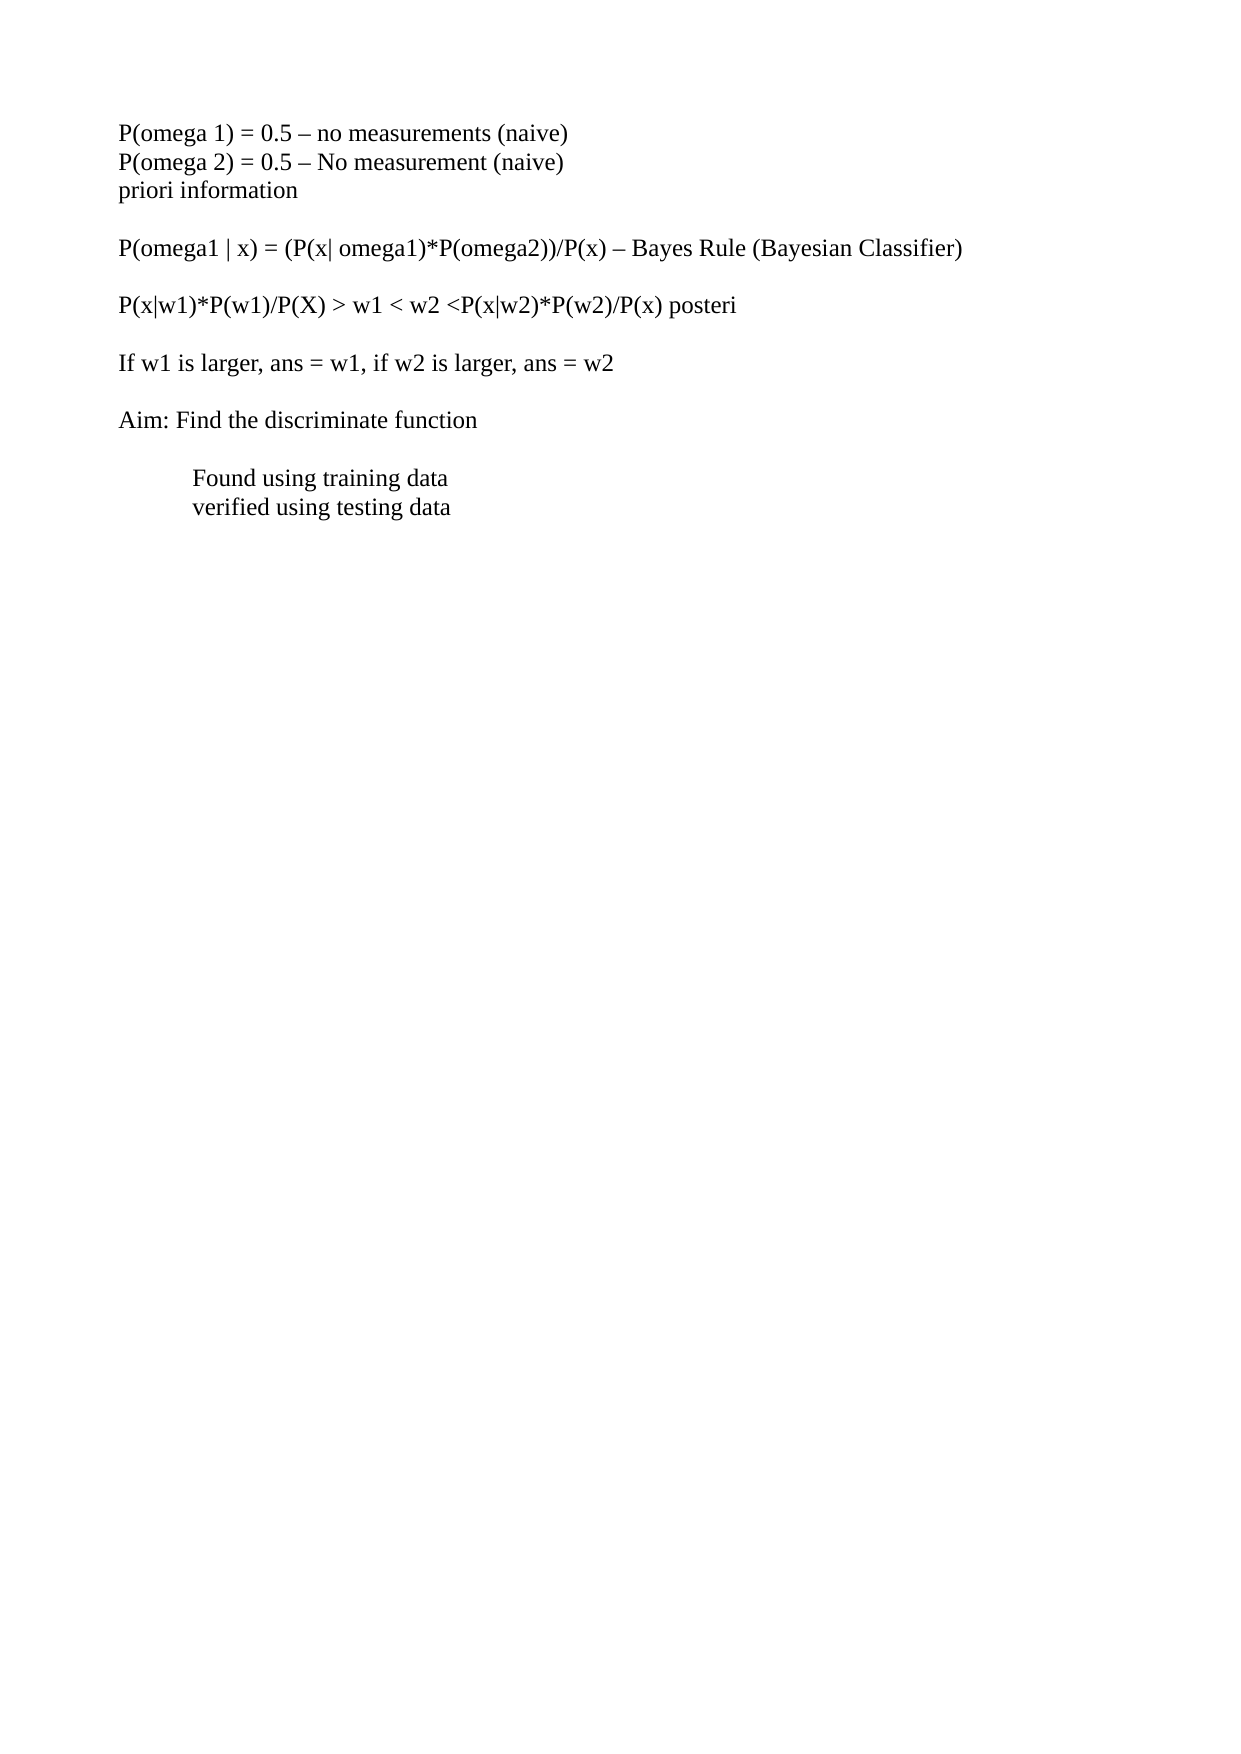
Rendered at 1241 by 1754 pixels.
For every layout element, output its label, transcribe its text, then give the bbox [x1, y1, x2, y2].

text Aim: Find the discriminate function [118, 406, 1122, 434]
text priori information [118, 176, 1122, 204]
text Found using training data [118, 463, 1122, 492]
text P(x|w1)*P(w1)/P(X) > w1 < w2 <P(x|w2)*P(w2)/P(x) posteri [118, 291, 1122, 319]
text P(omega1 | x) = (P(x| omega1)*P(omega2))/P(x) – Bayes Rule (Bayesian Classifier) [118, 233, 1122, 262]
text If w1 is larger, ans = w1, if w2 is larger, ans = w2 [118, 348, 1122, 377]
text verified using testing data [118, 492, 1122, 521]
text P(omega 2) = 0.5 – No measurement (naive) [118, 147, 1122, 176]
text P(omega 1) = 0.5 – no measurements (naive) [118, 118, 1122, 147]
